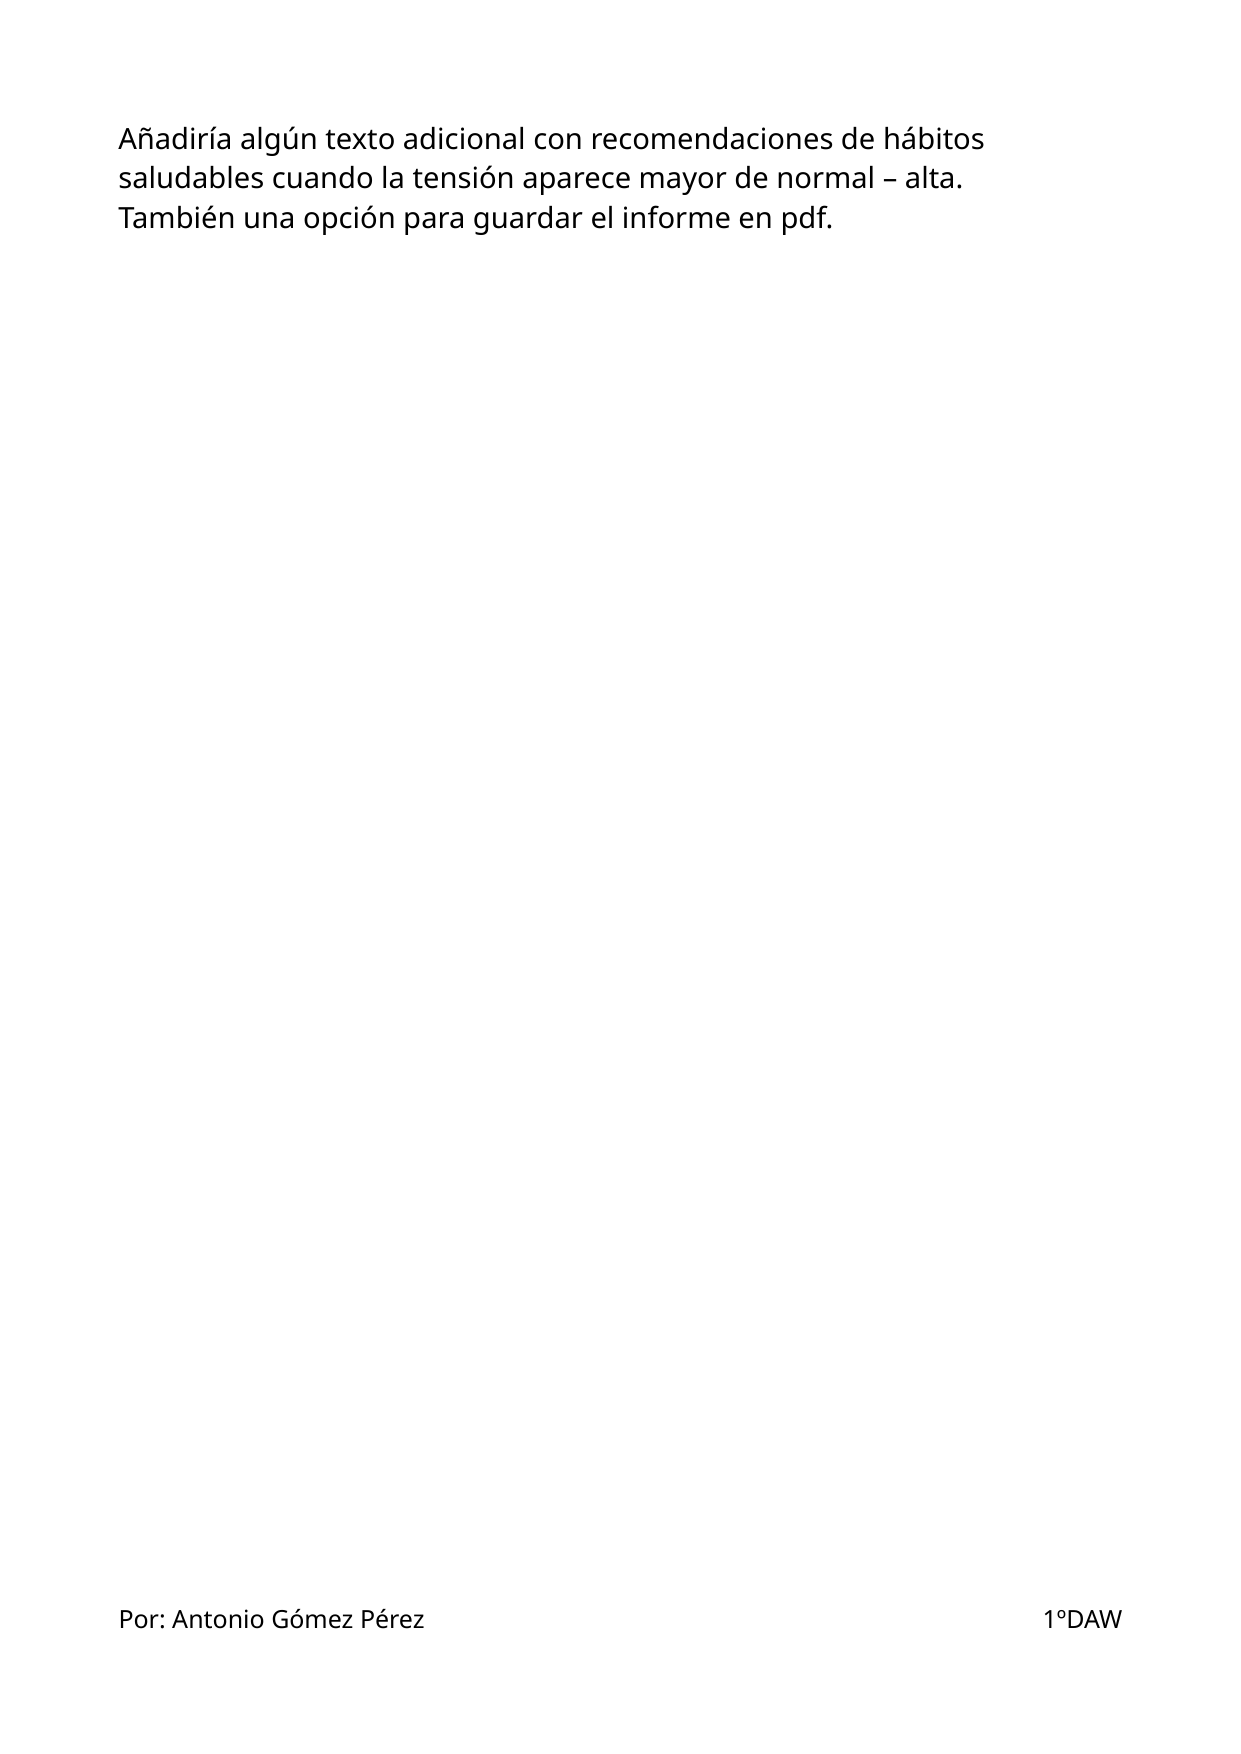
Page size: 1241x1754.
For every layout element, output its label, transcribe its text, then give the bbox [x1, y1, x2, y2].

text Añadiría algún texto adicional con recomendaciones de hábitos saludables cuando la tensión aparece mayor de normal – alta. [118, 118, 1122, 197]
text También una opción para guardar el informe en pdf. [118, 197, 1122, 237]
